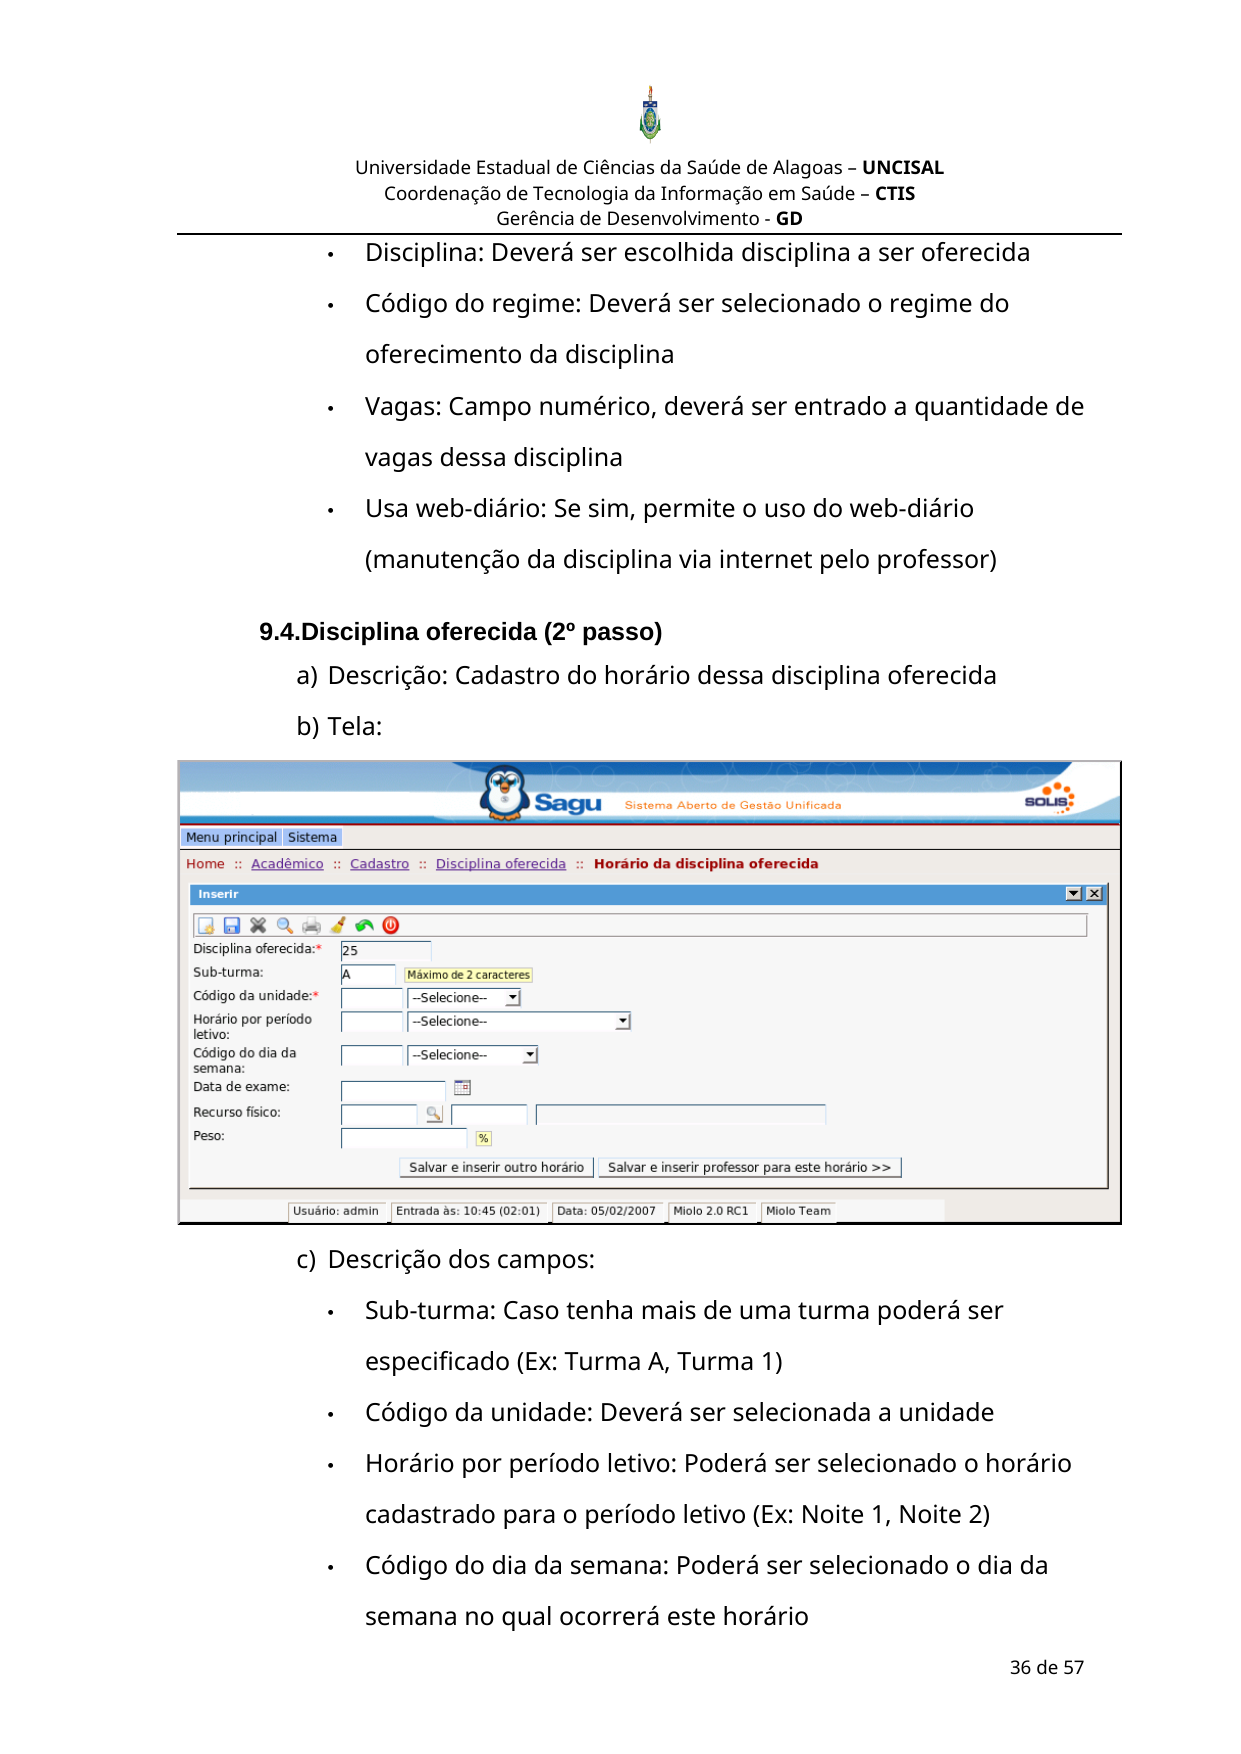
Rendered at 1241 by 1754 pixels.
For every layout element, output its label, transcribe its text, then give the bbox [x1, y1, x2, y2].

list Código do dia da semana: Poderá ser selecionado o dia da semana no qual ocorrerá este horário [327, 1548, 1122, 1633]
list Vagas: Campo numérico, deverá ser entrado a quantidade de vagas dessa disciplina [327, 388, 1122, 473]
list Disciplina: Deverá ser escolhida disciplina a ser oferecida [327, 235, 1122, 269]
list Código da unidade: Deverá ser selecionada a unidade [327, 1395, 1122, 1429]
list Sub-turma: Caso tenha mais de uma turma poderá ser especificado (Ex: Turma A, Turma 1) [327, 1293, 1122, 1378]
list Usa web-diário: Se sim, permite o uso do web-diário (manutenção da disciplina via internet pelo professor) [327, 490, 1122, 575]
list Horário por período letivo: Poderá ser selecionado o horário cadastrado para o período letivo (Ex: Noite 1, Noite 2) [327, 1446, 1122, 1531]
list Tela: [290, 709, 1122, 743]
list Descrição: Cadastro do horário dessa disciplina oferecida [290, 658, 1122, 692]
list Código do regime: Deverá ser selecionado o regime do oferecimento da disciplina [327, 286, 1122, 371]
list Descrição dos campos: [290, 1225, 1122, 1276]
picture [177, 760, 1122, 1225]
subtitle Disciplina oferecida (2º passo) [252, 617, 1122, 645]
picture [638, 82, 662, 146]
